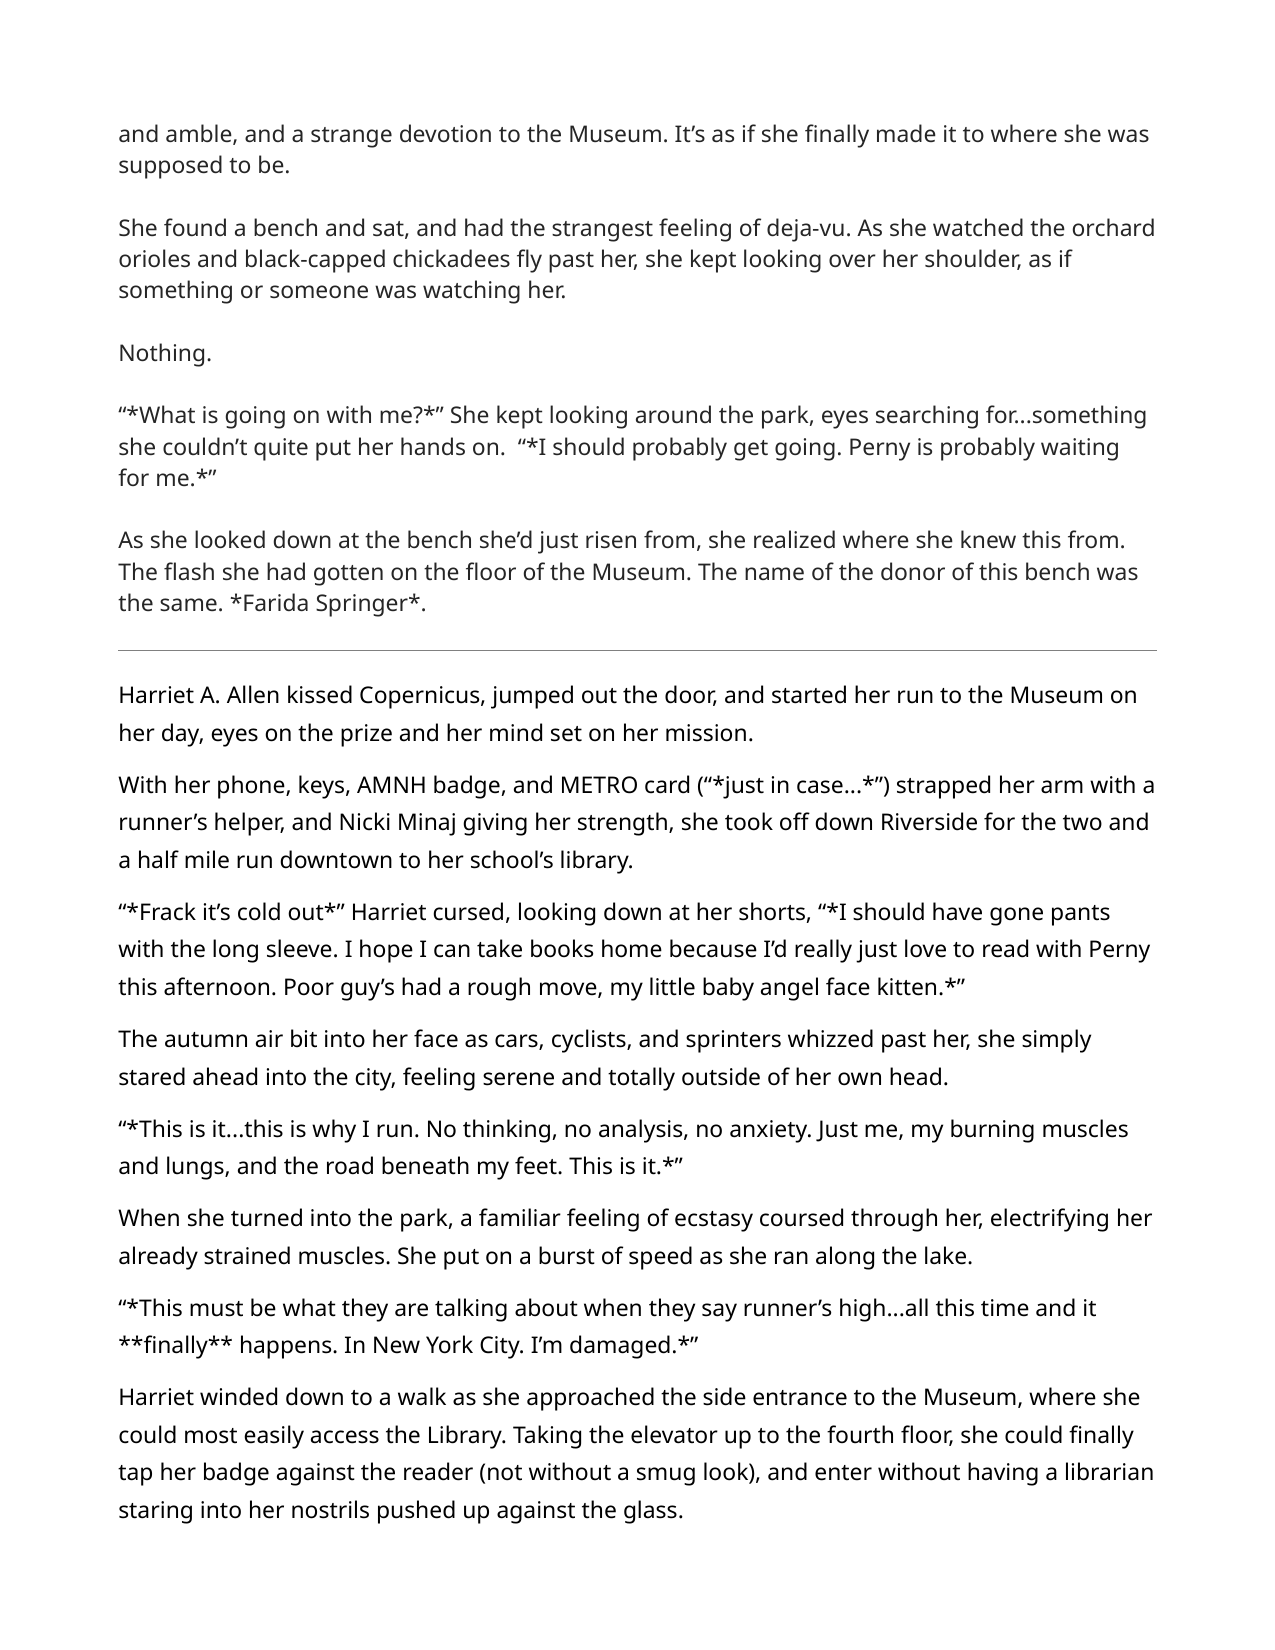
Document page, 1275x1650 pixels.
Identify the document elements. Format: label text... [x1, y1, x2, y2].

text Nothing. [118, 337, 1157, 368]
text “*This is it...this is why I run. No thinking, no analysis, no anxiety. Just me, my burning muscles and lungs, and the road beneath my feet. This is it.*” [118, 1112, 1157, 1181]
text Harriet A. Allen kissed Copernicus, jumped out the door, and started her run to the Museum on her day, eyes on the prize and her mind set on her mission. [118, 679, 1157, 748]
text “*What is going on with me?*” She kept looking around the park, eyes searching for...something she couldn’t quite put her hands on. “*I should probably get going. Perny is probably waiting for me.*” [118, 399, 1157, 493]
text Harriet winded down to a walk as she approached the side entrance to the Museum, where she could most easily access the Library. Taking the elevator up to the fourth floor, she could finally tap her badge against the reader (not without a smug look), and enter without having a librarian staring into her nostrils pushed up against the glass. [118, 1381, 1157, 1525]
text “*This must be what they are talking about when they say runner’s high...all this time and it **finally** happens. In New York City. I’m damaged.*” [118, 1292, 1157, 1360]
text When she turned into the park, a familiar feeling of ecstasy coursed through her, electrifying her already strained muscles. She put on a burst of speed as she ran along the lake. [118, 1202, 1157, 1271]
text The autumn air bit into her face as cars, cyclists, and sprinters whizzed past her, she simply stared ahead into the city, feeling serene and totally outside of her own head. [118, 1023, 1157, 1092]
text and amble, and a strange devotion to the Museum. It’s as if she finally made it to where she was supposed to be. [118, 118, 1157, 181]
text She found a bench and sat, and had the strangest feeling of deja-vu. As she watched the orchard orioles and black-capped chickadees fly past her, she kept looking over her shoulder, as if something or someone was watching her. [118, 212, 1157, 306]
text As she looked down at the bench she’d just risen from, she realized where she knew this from. The flash she had gotten on the floor of the Museum. The name of the donor of this bench was the same. *Farida Springer*. [118, 524, 1157, 618]
text With her phone, keys, AMNH badge, and METRO card (“*just in case...*”) strapped her arm with a runner’s helper, and Nicki Minaj giving her strength, she took off down Riverside for the two and a half mile run downtown to her school’s library. [118, 769, 1157, 875]
text “*Frack it’s cold out*” Harriet cursed, looking down at her shorts, “*I should have gone pants with the long sleeve. I hope I can take books home because I’d really just love to read with Perny this afternoon. Poor guy’s had a rough move, my little baby angel face kitten.*” [118, 896, 1157, 1002]
